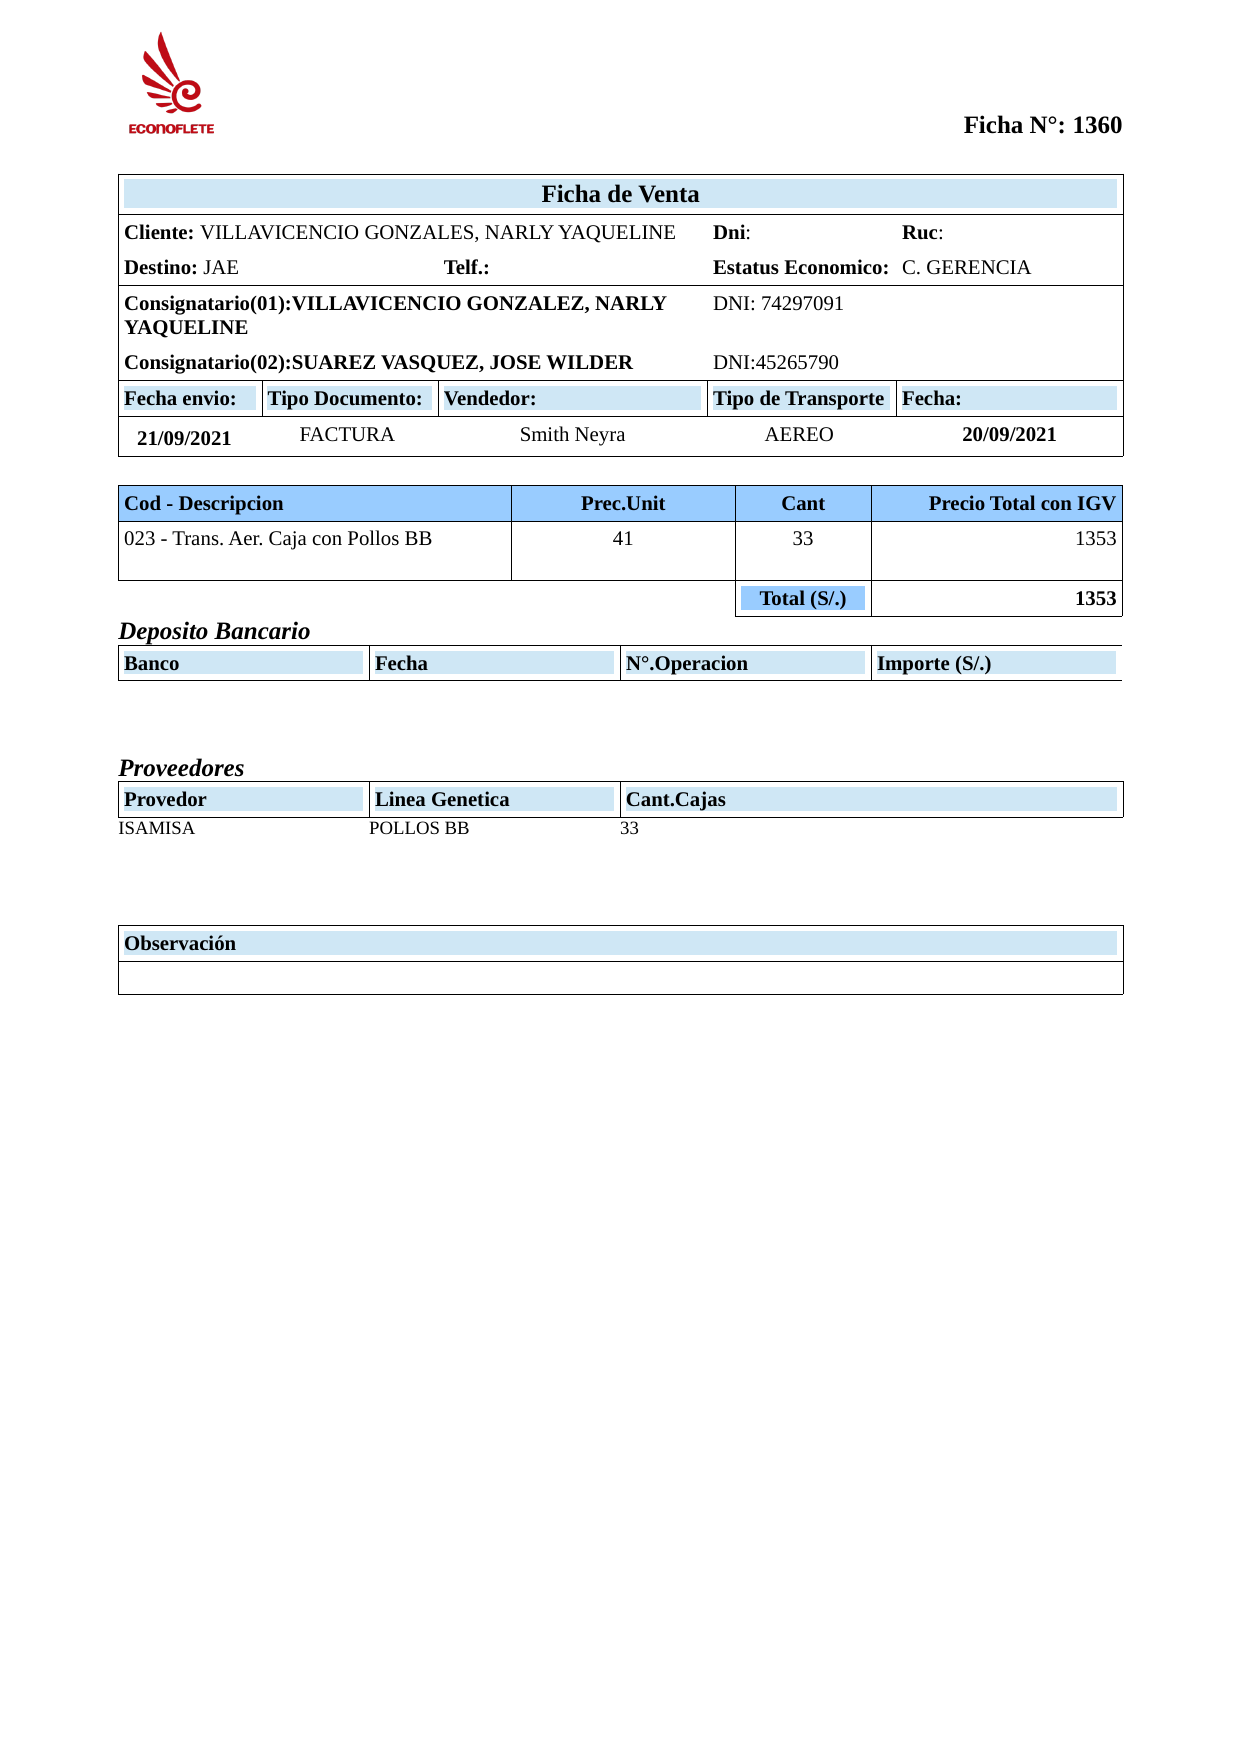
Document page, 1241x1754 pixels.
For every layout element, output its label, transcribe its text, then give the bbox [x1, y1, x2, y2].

table_cell [118, 729, 369, 753]
table_cell Estatus Economico: [707, 249, 896, 285]
table_header Linea Genetica [370, 782, 620, 817]
table_header Cant.Cajas [621, 782, 1123, 817]
table_cell Consignatario(02):SUAREZ VASQUEZ, JOSE WILDER [119, 345, 707, 380]
table_cell [118, 839, 369, 860]
table_cell [118, 860, 369, 882]
table_cell [620, 729, 871, 753]
table_cell Destino: JAE [119, 249, 438, 285]
picture [118, 31, 225, 134]
table_cell [118, 681, 369, 704]
table_header Banco [119, 646, 369, 680]
table_cell Total (S/.) [736, 581, 871, 616]
table_cell Ruc: [896, 215, 1123, 249]
table_header Provedor [119, 782, 369, 817]
table_cell [369, 705, 620, 728]
table_cell DNI:45265790 [707, 345, 1123, 380]
table_cell 21/09/2021 [119, 417, 262, 456]
table_cell [871, 729, 1122, 753]
table_cell [369, 860, 620, 882]
table_cell [369, 882, 620, 903]
table_cell 1353 [872, 581, 1122, 616]
table_cell 1353 [872, 522, 1122, 580]
table_cell POLLOS BB [369, 818, 620, 839]
table_cell [620, 705, 871, 728]
table_cell 023 - Trans. Aer. Caja con Pollos BB [119, 522, 511, 580]
table_cell [118, 581, 511, 616]
table_cell [118, 705, 369, 728]
table_cell [369, 681, 620, 704]
table_header Ficha de Venta [119, 175, 1123, 214]
table_cell Consignatario(01):VILLAVICENCIO GONZALEZ, NARLY YAQUELINE [119, 286, 707, 344]
table_cell 33 [620, 818, 1123, 839]
table_header Precio Total con IGV [872, 486, 1122, 521]
table_cell C. GERENCIA [896, 249, 1123, 285]
table_cell 41 [512, 522, 735, 580]
table_cell Smith Neyra [438, 417, 707, 456]
table_cell [369, 729, 620, 753]
table_cell Tipo Documento: [263, 381, 438, 416]
table_cell AEREO [707, 417, 896, 456]
table_cell [369, 903, 620, 925]
table_cell [118, 882, 369, 903]
table_cell Fecha envio: [119, 381, 262, 416]
table_header Observación [119, 926, 1123, 961]
table_cell Dni: [707, 215, 896, 249]
text Proveedores [118, 753, 1122, 781]
table_header N°.Operacion [621, 646, 871, 680]
table_header Fecha [370, 646, 620, 680]
table_cell 33 [736, 522, 871, 580]
table_cell Tipo de Transporte [708, 381, 896, 416]
table_cell [369, 839, 620, 860]
table_cell Cliente: VILLAVICENCIO GONZALES, NARLY YAQUELINE [119, 215, 707, 249]
table_cell [871, 681, 1122, 704]
table_cell FACTURA [262, 417, 438, 456]
table_cell Vendedor: [439, 381, 707, 416]
table_cell Telf.: [438, 249, 707, 285]
table_cell DNI: 74297091 [707, 286, 1123, 344]
table_header Cant [736, 486, 871, 521]
table_cell [620, 681, 871, 704]
table_cell [511, 581, 735, 616]
text Deposito Bancario [118, 616, 1122, 645]
table_cell [620, 839, 1123, 860]
table_cell [119, 962, 1123, 994]
table_header Importe (S/.) [872, 646, 1122, 680]
table_header Cod - Descripcion [119, 486, 511, 521]
table_cell Fecha: [897, 381, 1123, 416]
table_header Prec.Unit [512, 486, 735, 521]
table_cell [871, 705, 1122, 728]
table_cell 20/09/2021 [896, 417, 1123, 456]
table_cell [620, 860, 1123, 882]
table_cell [620, 903, 1123, 925]
table_cell [118, 903, 369, 925]
table_cell ISAMISA [118, 818, 369, 839]
table_cell [620, 882, 1123, 903]
